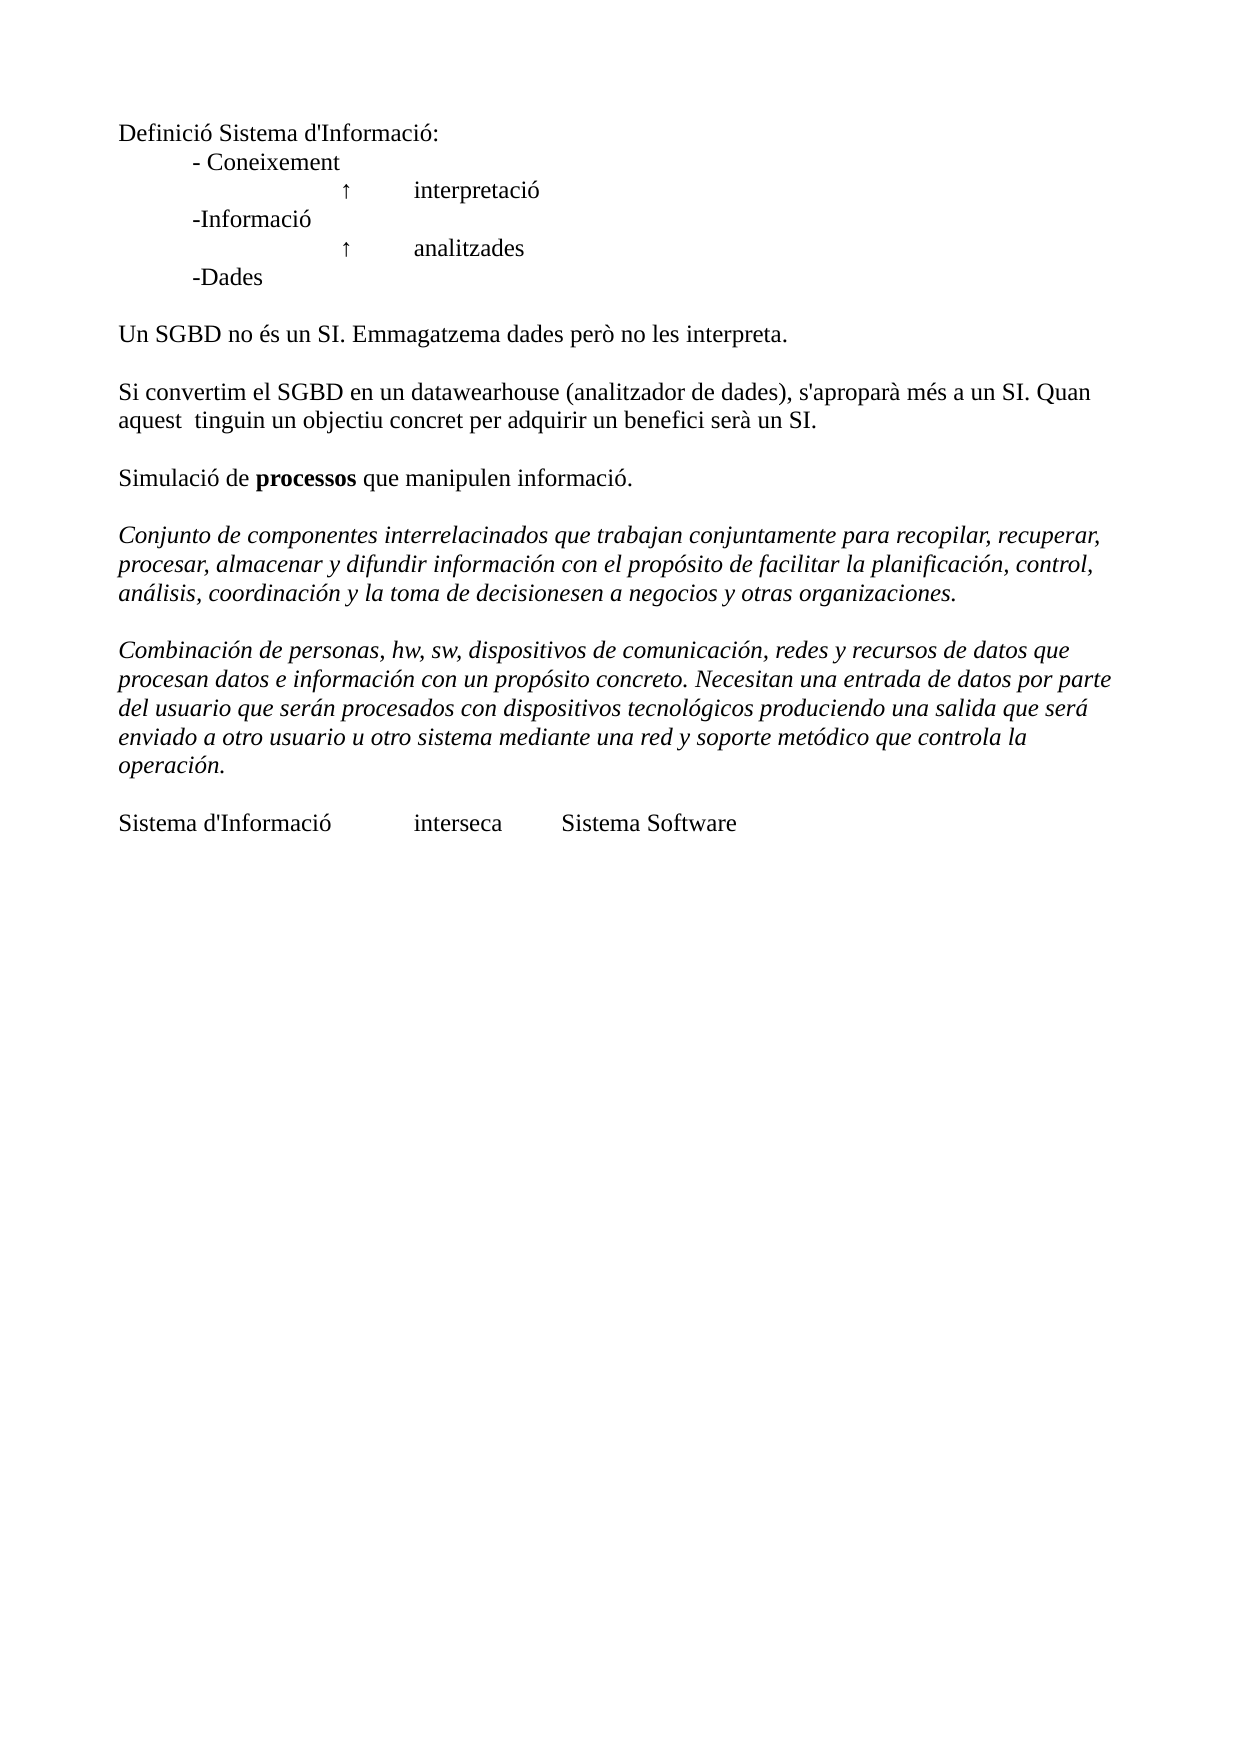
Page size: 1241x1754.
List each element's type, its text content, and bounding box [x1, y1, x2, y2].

text -Dades [118, 262, 1122, 291]
text Combinación de personas, hw, sw, dispositivos de comunicación, redes y recursos de datos que procesan datos e información con un propósito concreto. Necesitan una entrada de datos por parte del usuario que serán procesados con dispositivos tecnológicos produciendo una salida que será enviado a otro usuario u otro sistema mediante una red y soporte metódico que controla la operación. [118, 636, 1122, 779]
text Conjunto de componentes interrelacinados que trabajan conjuntamente para recopilar, recuperar, procesar, almacenar y difundir información con el propósito de facilitar la planificación, control, análisis, coordinación y la toma de decisionesen a negocios y otras organizaciones. [118, 521, 1122, 607]
text Sistema d'Informació interseca Sistema Software [118, 808, 1122, 837]
text - Coneixement [118, 147, 1122, 176]
text -Informació [118, 204, 1122, 233]
text ↑ interpretació [118, 176, 1122, 204]
text Un SGBD no és un SI. Emmagatzema dades però no les interpreta. [118, 319, 1122, 348]
text Simulació de processos que manipulen informació. [118, 463, 1122, 492]
text Definició Sistema d'Informació: [118, 118, 1122, 147]
text Si convertim el SGBD en un datawearhouse (analitzador de dades), s'aproparà més a un SI. Quan aquest tinguin un objectiu concret per adquirir un benefici serà un SI. [118, 377, 1122, 434]
text ↑ analitzades [118, 233, 1122, 262]
